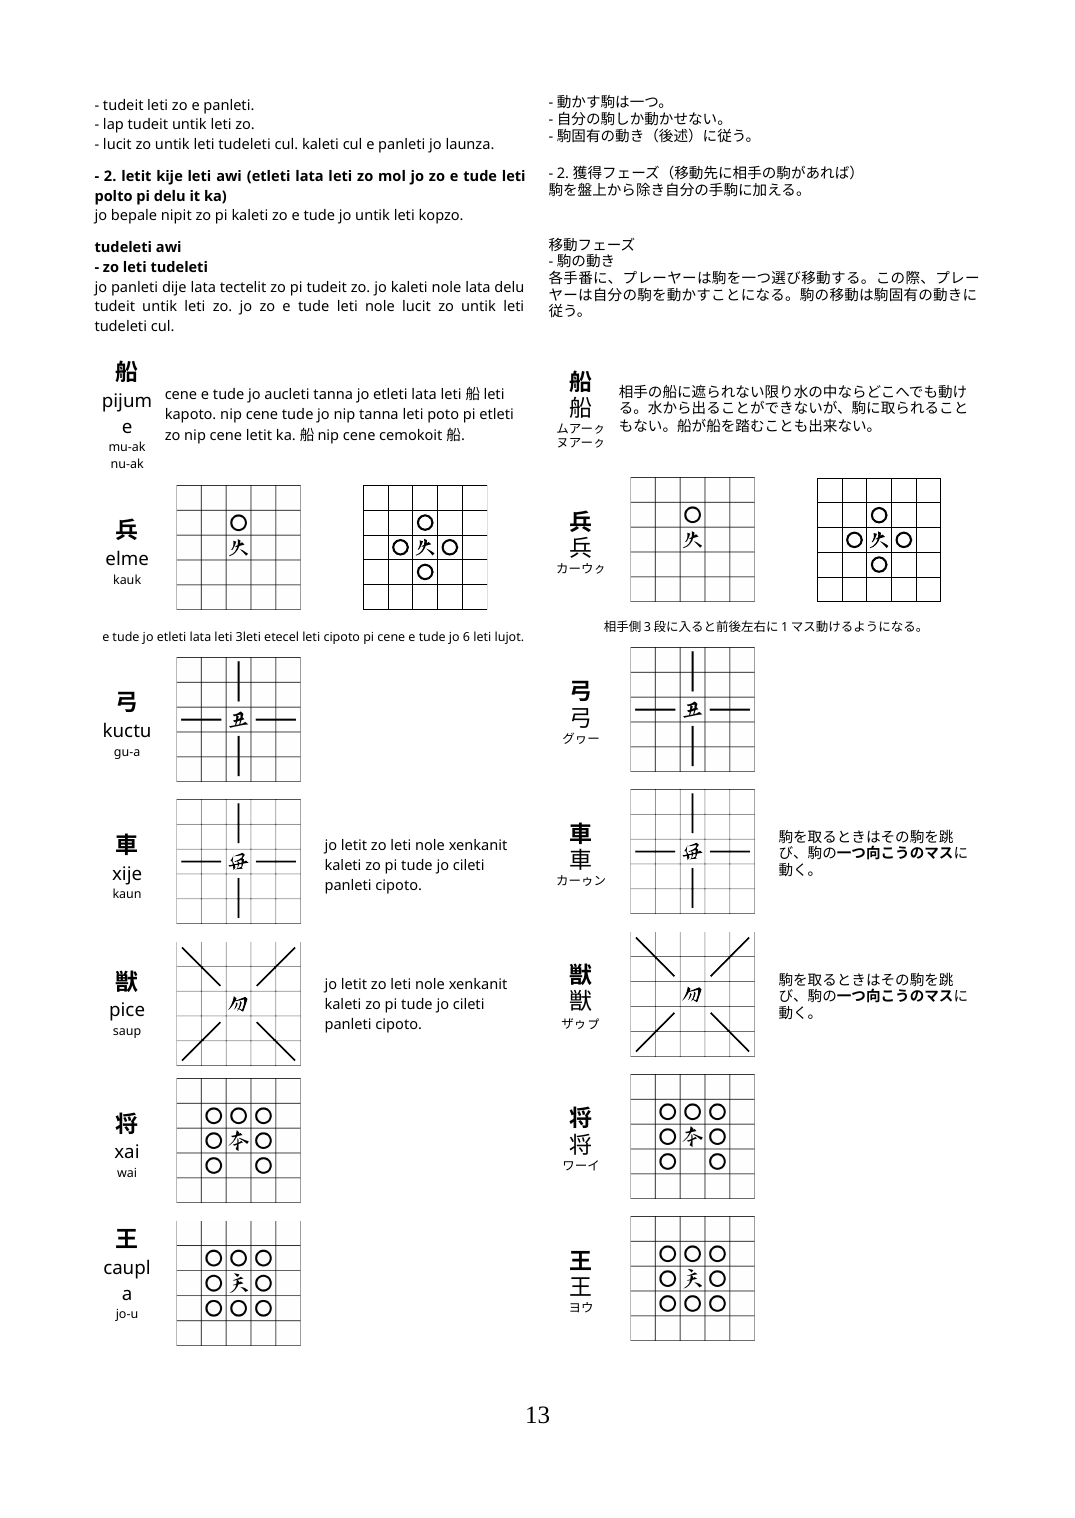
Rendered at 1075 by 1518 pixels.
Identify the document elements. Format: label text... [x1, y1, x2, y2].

table_cell [89, 342, 531, 1359]
table_cell [159, 1073, 318, 1214]
table_cell 駒を取るときはその駒を跳び、駒の一つ向こうのマスに動く。 [773, 784, 985, 925]
table_cell 弓 弓 グヮー [549, 642, 612, 783]
table_cell 王 王 ヨウ [549, 1211, 612, 1352]
table_cell [319, 480, 531, 621]
picture [630, 477, 755, 602]
picture [630, 932, 755, 1057]
picture [630, 1216, 755, 1341]
table_cell 将 将 ワーイ [549, 1069, 612, 1210]
table_cell [613, 926, 772, 1068]
table_header 船 船 ムアーㇰ ヌアーㇰ [549, 349, 612, 471]
table_cell [532, 342, 542, 1359]
table_cell [319, 651, 531, 793]
table_cell [319, 1073, 531, 1214]
table_header cene e tude jo aucleti tanna jo etleti lata leti 船 leti kapoto. nip cene tude jo nip tanna leti poto pi etleti zo nip cene letit ka. 船 nip cene cemokoit 船. [159, 348, 531, 478]
table_cell jo letit zo leti nole xenkanit kaleti zo pi tude jo cileti panleti cipoto. [319, 936, 531, 1072]
table_cell [773, 642, 985, 783]
table_cell [159, 1215, 318, 1328]
table_cell [613, 472, 772, 613]
table_cell [159, 651, 318, 793]
picture [176, 942, 301, 1066]
table_cell 獣 獣 ザゥㇷ゚ [549, 926, 612, 1068]
table_cell [773, 472, 985, 613]
table_cell 弓 kuctu gu-a [96, 651, 158, 793]
table_cell [319, 1215, 531, 1328]
table_cell [613, 1211, 772, 1352]
picture [176, 1078, 301, 1203]
table_cell e tude jo etleti lata leti 3leti etecel leti cipoto pi cene e tude jo 6 leti lujot. [96, 622, 531, 650]
table_cell 駒を取るときはその駒を跳び、駒の一つ向こうのマスに動く。 [773, 926, 985, 1068]
table_cell [159, 936, 318, 1072]
table_cell [159, 794, 318, 935]
table_cell 王 caupla jo-u [96, 1215, 158, 1328]
table_cell - 2. 獲得フェーズ（移動先に相手の駒があれば） 駒を盤上から除き自分の手駒に加える。 [543, 160, 985, 231]
table_cell 相手側3段に入ると前後左右に1マス動けるようになる。 [549, 615, 985, 641]
picture [630, 1074, 755, 1199]
table_cell 移動フェーズ - 駒の動き 各手番に、プレーヤーは駒を一つ選び移動する。この際、プレーヤーは⾃分の駒を動かすことになる。駒の移動は駒固有の動きに従う。 [543, 231, 985, 342]
table_cell - 2. letit kije leti awi (etleti lata leti zo mol jo zo e tude leti polto pi delu it ka) jo bepale nipit zo pi kaleti zo e tude jo untik leti kopzo. [89, 160, 531, 231]
table_cell [773, 1069, 985, 1210]
table_cell [613, 1069, 772, 1210]
table_cell 兵 elme kauk [96, 480, 158, 621]
table_cell [159, 480, 318, 621]
table_cell - 動かす駒は一つ。 - ⾃分の駒しか動かせない。 - 駒固有の動き（後述）に従う。 [543, 89, 985, 160]
table_header 船 pijume mu-ak nu-ak [96, 349, 158, 478]
table_cell 車 車 カーゥン [549, 784, 612, 925]
table_cell [773, 1211, 985, 1352]
picture [630, 789, 755, 914]
picture [176, 485, 301, 610]
table_cell 獣 pice saup [96, 936, 158, 1072]
table_cell jo letit zo leti nole xenkanit kaleti zo pi tude jo cileti panleti cipoto. [319, 794, 531, 935]
table_cell [543, 342, 985, 1359]
table_cell 兵 兵 カーウㇰ [549, 472, 612, 613]
table_cell [532, 89, 542, 160]
table_cell tudeleti awi - zo leti tudeleti jo panleti dije lata tectelit zo pi tudeit zo. jo kaleti nole lata delu tudeit untik leti zo. jo zo e tude leti nole lucit zo untik leti tudeleti cul. [89, 231, 531, 342]
table_cell - tudeit leti zo e panleti. - lap tudeit untik leti zo. - lucit zo untik leti tudeleti cul. kaleti cul e panleti jo launza. [89, 89, 531, 160]
table_header 相手の船に遮られない限り水の中ならどこへでも動ける。水から出ることができないが、駒に取られることもない。船が船を踏むことも出来ない。 [613, 348, 985, 471]
picture [176, 1221, 301, 1346]
table_cell [532, 160, 542, 231]
picture [176, 657, 301, 782]
table_cell 車 xije kaun [96, 794, 158, 935]
picture [630, 647, 755, 772]
table_cell 将 xai wai [96, 1073, 158, 1214]
table_cell [532, 231, 542, 342]
table_cell [613, 642, 772, 783]
table_cell [613, 784, 772, 925]
picture [176, 799, 301, 924]
